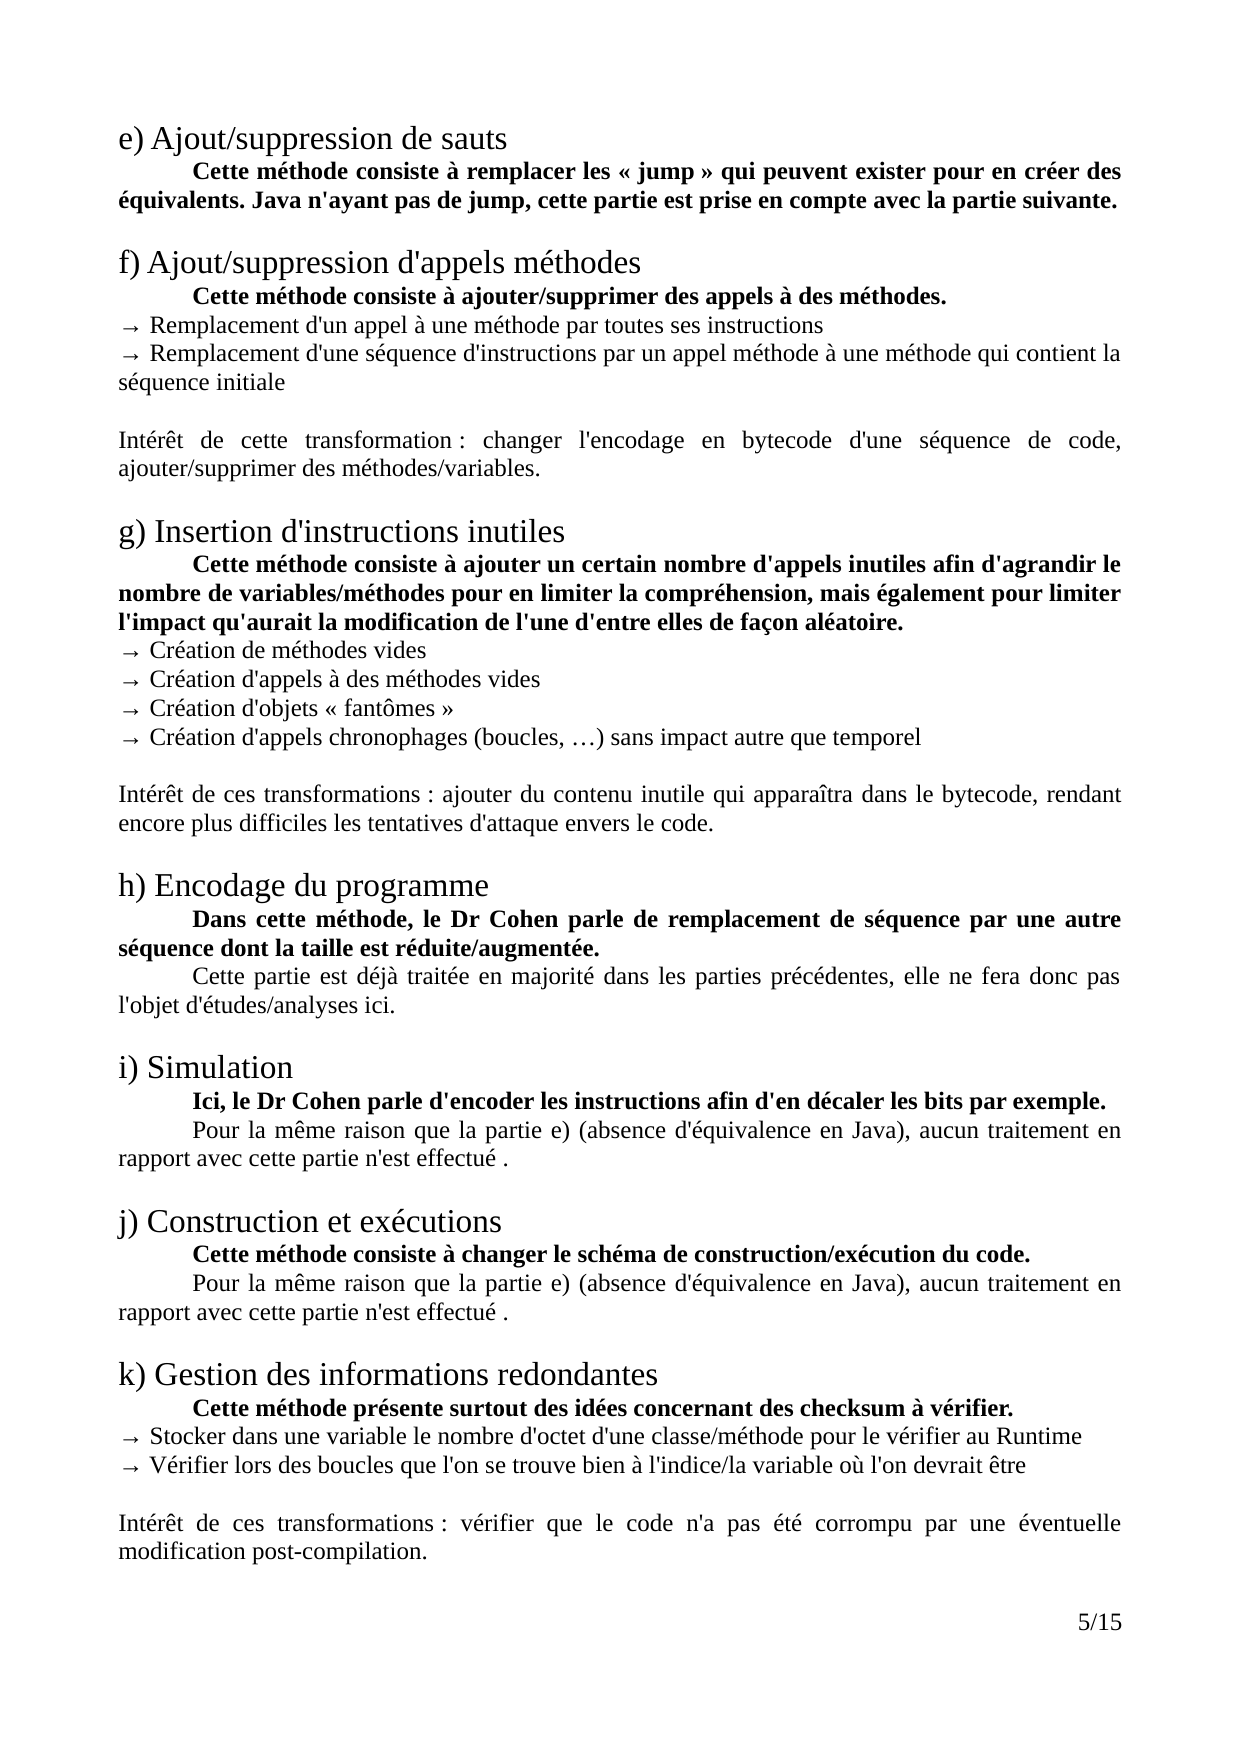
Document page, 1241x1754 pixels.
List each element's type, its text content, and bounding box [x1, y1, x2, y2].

text h) Encodage du programme [118, 866, 1122, 904]
text Pour la même raison que la partie e) (absence d'équivalence en Java), aucun traitement en rapport avec cette partie n'est effectué . [118, 1268, 1122, 1326]
text j) Construction et exécutions [118, 1201, 1122, 1239]
text Cette méthode consiste à ajouter un certain nombre d'appels inutiles afin d'agrandir le nombre de variables/méthodes pour en limiter la compréhension, mais également pour limiter l'impact qu'aurait la modification de l'une d'entre elles de façon aléatoire. [118, 549, 1122, 636]
text Dans cette méthode, le Dr Cohen parle de remplacement de séquence par une autre séquence dont la taille est réduite/augmentée. [118, 904, 1122, 961]
text → Remplacement d'un appel à une méthode par toutes ses instructions [118, 310, 1122, 338]
text k) Gestion des informations redondantes [118, 1354, 1122, 1393]
text Cette partie est déjà traitée en majorité dans les parties précédentes, elle ne fera donc pas l'objet d'études/analyses ici. [118, 961, 1122, 1019]
text Intérêt de cette transformation : changer l'encodage en bytecode d'une séquence de code, ajouter/supprimer des méthodes/variables. [118, 425, 1122, 482]
text Intérêt de ces transformations : vérifier que le code n'a pas été corrompu par une éventuelle modification post-compilation. [118, 1508, 1122, 1565]
text → Vérifier lors des boucles que l'on se trouve bien à l'indice/la variable où l'on devrait être [118, 1450, 1122, 1479]
text Pour la même raison que la partie e) (absence d'équivalence en Java), aucun traitement en rapport avec cette partie n'est effectué . [118, 1115, 1122, 1172]
text → Création d'appels à des méthodes vides [118, 664, 1122, 693]
text Cette méthode consiste à ajouter/supprimer des appels à des méthodes. [118, 281, 1122, 310]
text i) Simulation [118, 1048, 1122, 1086]
text → Création de méthodes vides [118, 636, 1122, 664]
text → Stocker dans une variable le nombre d'octet d'une classe/méthode pour le vérifier au Runtime [118, 1421, 1122, 1450]
text Intérêt de ces transformations : ajouter du contenu inutile qui apparaîtra dans le bytecode, rendant encore plus difficiles les tentatives d'attaque envers le code. [118, 779, 1122, 837]
text Ici, le Dr Cohen parle d'encoder les instructions afin d'en décaler les bits par exemple. [118, 1086, 1122, 1115]
text → Création d'objets « fantômes » [118, 693, 1122, 722]
text Cette méthode consiste à changer le schéma de construction/exécution du code. [118, 1239, 1122, 1268]
text f) Ajout/suppression d'appels méthodes [118, 243, 1122, 281]
text Cette méthode consiste à remplacer les « jump » qui peuvent exister pour en créer des équivalents. Java n'ayant pas de jump, cette partie est prise en compte avec la partie suivante. [118, 156, 1122, 214]
text → Remplacement d'une séquence d'instructions par un appel méthode à une méthode qui contient la séquence initiale [118, 338, 1122, 396]
text Cette méthode présente surtout des idées concernant des checksum à vérifier. [118, 1393, 1122, 1421]
text g) Insertion d'instructions inutiles [118, 511, 1122, 549]
text e) Ajout/suppression de sauts [118, 118, 1122, 156]
text → Création d'appels chronophages (boucles, …) sans impact autre que temporel [118, 722, 1122, 751]
